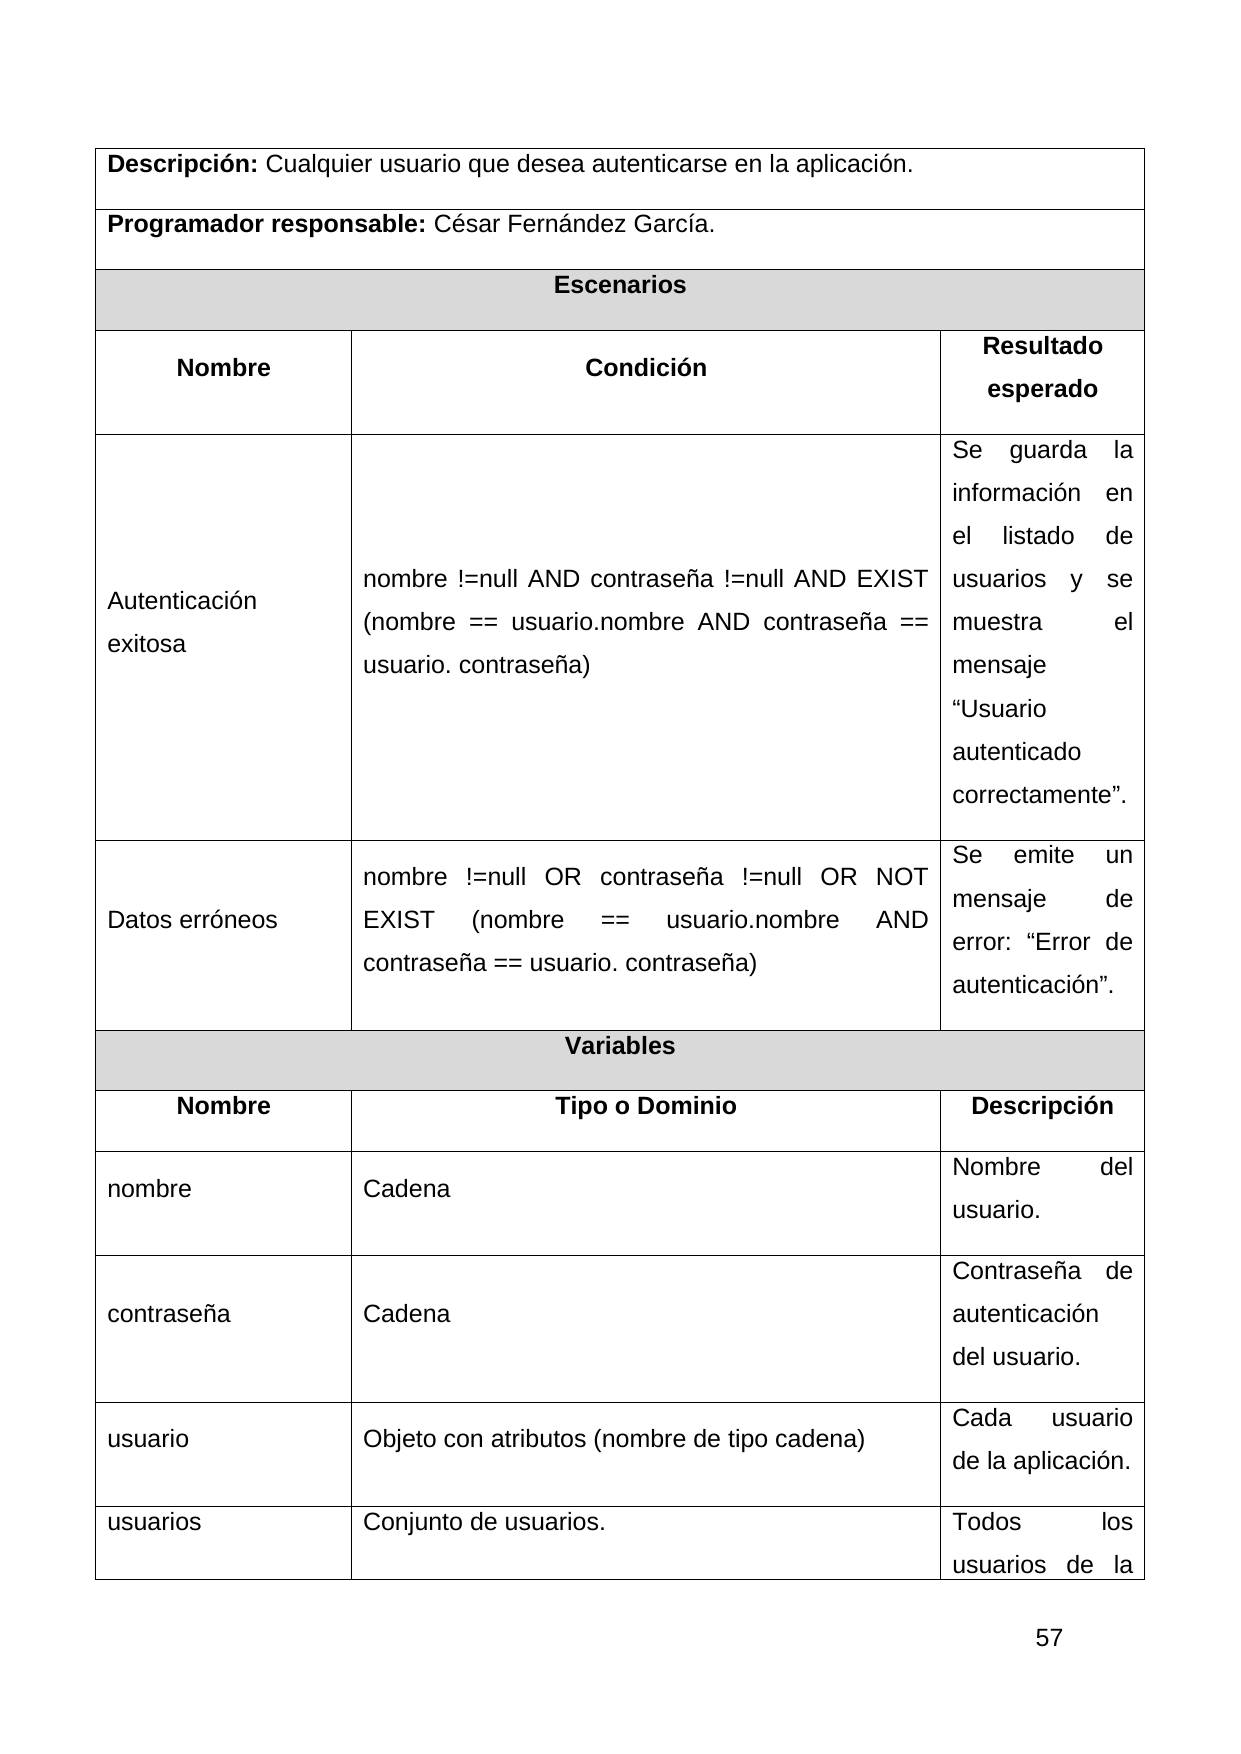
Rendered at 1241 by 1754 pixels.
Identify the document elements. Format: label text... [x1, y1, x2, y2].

table_cell Datos erróneos [96, 841, 351, 1029]
table_cell Objeto con atributos (nombre de tipo cadena) [352, 1403, 940, 1506]
table_cell Cadena [352, 1256, 940, 1402]
table_cell Nombre [96, 1091, 351, 1151]
table_cell nombre !=null AND contraseña !=null AND EXIST (nombre == usuario.nombre AND contraseña == usuario. contraseña) [352, 435, 940, 839]
table_cell Cadena [352, 1152, 940, 1255]
table_cell Escenarios [96, 270, 1144, 330]
table_cell Conjunto de usuarios. [352, 1507, 940, 1579]
table_cell usuarios [96, 1507, 351, 1579]
table_cell Descripción [941, 1091, 1144, 1151]
table_cell usuario [96, 1403, 351, 1506]
table_cell Cada usuario de la aplicación. [941, 1403, 1144, 1506]
table_cell nombre [96, 1152, 351, 1255]
table_cell Nombre [96, 331, 351, 434]
table_cell contraseña [96, 1256, 351, 1402]
table_cell Descripción: Cualquier usuario que desea autenticarse en la aplicación. [96, 149, 1144, 208]
table_cell Condición [352, 331, 940, 434]
table_cell Resultado esperado [941, 331, 1144, 434]
table_cell nombre !=null OR contraseña !=null OR NOT EXIST (nombre == usuario.nombre AND contraseña == usuario. contraseña) [352, 841, 940, 1029]
table_cell Nombre del usuario. [941, 1152, 1144, 1255]
table_cell Se emite un mensaje de error: “Error de autenticación”. [941, 841, 1144, 1029]
table_cell Tipo o Dominio [352, 1091, 940, 1151]
table_cell Se guarda la información en el listado de usuarios y se muestra el mensaje “Usuario autenticado correctamente”. [941, 435, 1144, 839]
table_cell Variables [96, 1031, 1144, 1090]
table_cell Contraseña de autenticación del usuario. [941, 1256, 1144, 1402]
table_cell Autenticación exitosa [96, 435, 351, 839]
table_cell Todos los usuarios de la [941, 1507, 1144, 1579]
table_cell Programador responsable: César Fernández García. [96, 210, 1144, 269]
